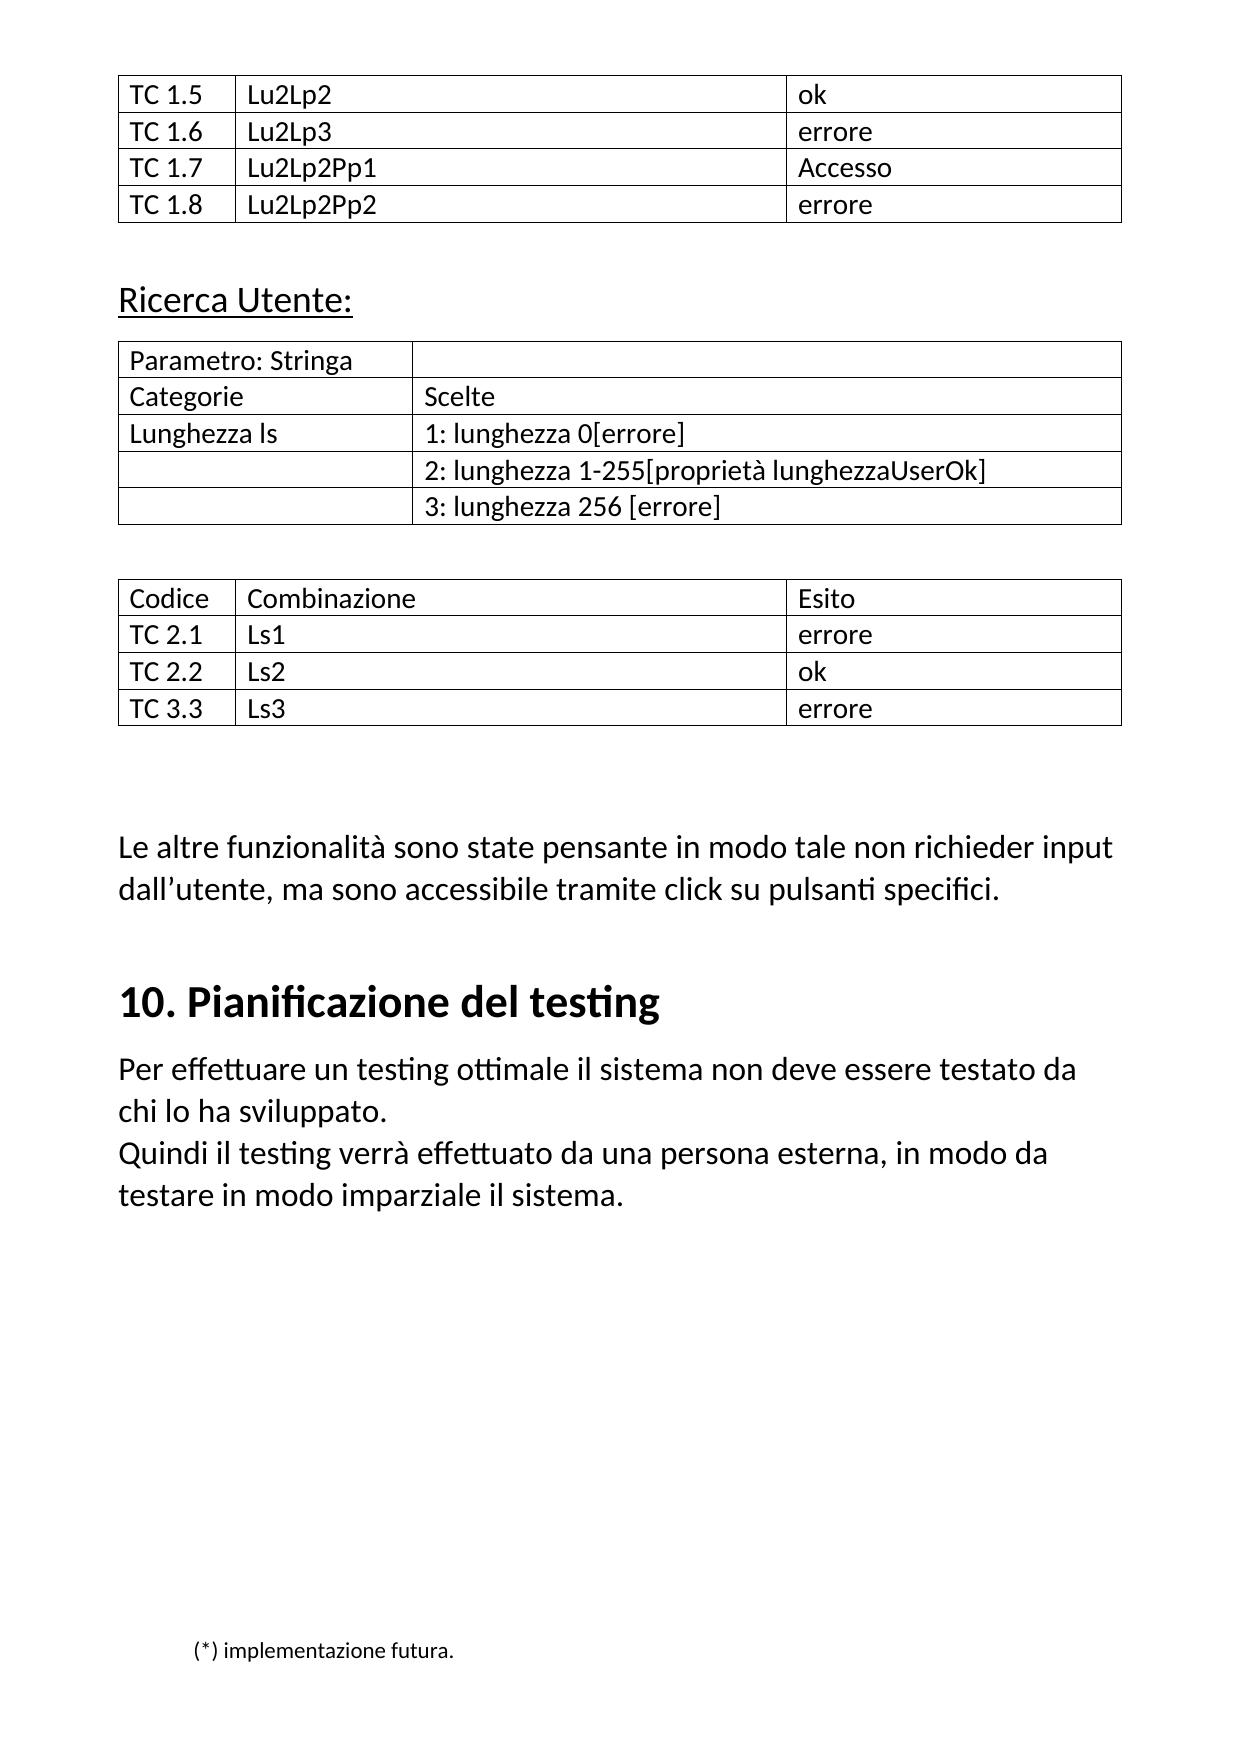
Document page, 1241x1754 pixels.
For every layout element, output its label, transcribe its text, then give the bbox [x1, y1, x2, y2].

table_header Codice [119, 580, 235, 615]
text 10. Pianificazione del testing [118, 973, 1122, 1029]
table_header Combinazione [236, 580, 786, 615]
table_cell 3: lunghezza 256 [errore] [413, 488, 1121, 524]
table_cell Ls2 [236, 653, 786, 689]
table_cell Lunghezza ls [119, 415, 412, 451]
table_cell Categorie [119, 378, 412, 414]
table_cell Lu2Lp2Pp1 [236, 149, 786, 185]
table_cell [119, 488, 412, 524]
table_cell ok [787, 653, 1121, 689]
text Le altre funzionalità sono state pensante in modo tale non richieder input dall’utente, ma sono accessibile tramite click su pulsanti specifici. [118, 826, 1122, 909]
table_cell errore [787, 113, 1121, 148]
table_cell Lu2Lp2 [236, 76, 786, 112]
text Per effettuare un testing ottimale il sistema non deve essere testato da chi lo ha sviluppato. Quindi il testing verrà effettuato da una persona esterna, in modo da testare in modo imparziale il sistema. [118, 1047, 1122, 1215]
table_cell Lu2Lp2Pp2 [236, 186, 786, 222]
table_cell errore [787, 186, 1121, 222]
table_cell [119, 452, 412, 487]
table_cell TC 1.5 [119, 76, 235, 112]
table_cell TC 1.6 [119, 113, 235, 148]
table_cell TC 1.8 [119, 186, 235, 222]
table_cell TC 3.3 [119, 690, 235, 725]
table_cell TC 1.7 [119, 149, 235, 185]
table_cell 2: lunghezza 1-255[proprietà lunghezzaUserOk] [413, 452, 1121, 487]
table_cell ok [787, 76, 1121, 112]
table_cell Lu2Lp3 [236, 113, 786, 148]
table_header Esito [787, 580, 1121, 615]
table_cell errore [787, 690, 1121, 725]
table_cell 1: lunghezza 0[errore] [413, 415, 1121, 451]
table_cell TC 2.2 [119, 653, 235, 689]
text Ricerca Utente: [118, 276, 1122, 322]
table_header [413, 342, 1121, 377]
table_header Parametro: Stringa [119, 342, 412, 377]
table_cell TC 2.1 [119, 616, 235, 652]
table_cell Scelte [413, 378, 1121, 414]
table_cell Ls1 [236, 616, 786, 652]
table_cell errore [787, 616, 1121, 652]
table_cell Accesso [787, 149, 1121, 185]
table_cell Ls3 [236, 690, 786, 725]
